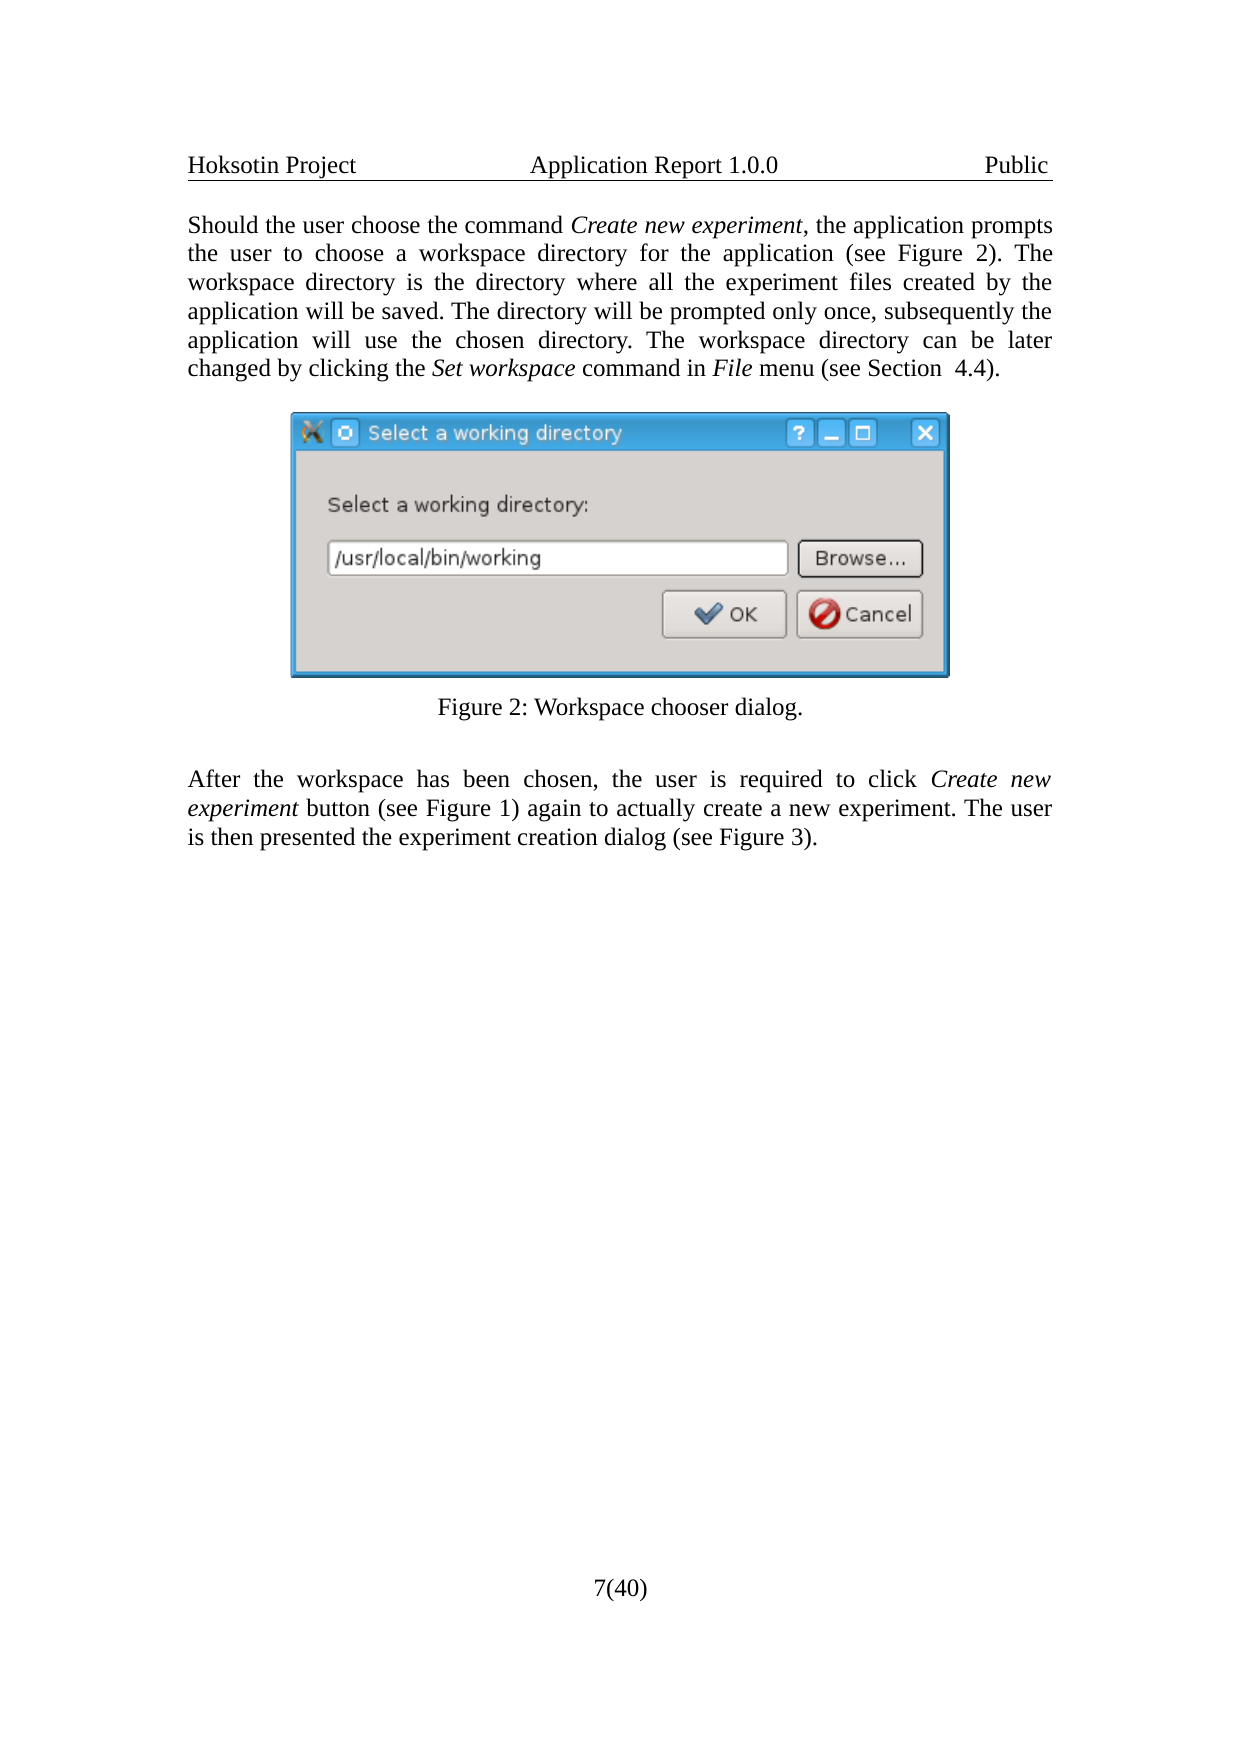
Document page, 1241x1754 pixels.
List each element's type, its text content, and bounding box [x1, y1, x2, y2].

text Should the user choose the command Create new experiment, the application prompts the user to choose a workspace directory for the application (see Figure 2). The workspace directory is the directory where all the experiment files created by the application will be saved. The directory will be prompted only once, subsequently the application will use the chosen directory. The workspace directory can be later changed by clicking the Set workspace command in File menu (see Section 4.4). [187, 210, 1053, 382]
text Figure 2: Workspace chooser dialog. [291, 678, 950, 721]
text After the workspace has been chosen, the user is required to click Create new experiment button (see Figure 1) again to actually create a new experiment. The user is then presented the experiment creation dialog (see Figure 3). [187, 764, 1053, 851]
picture [290, 412, 950, 678]
